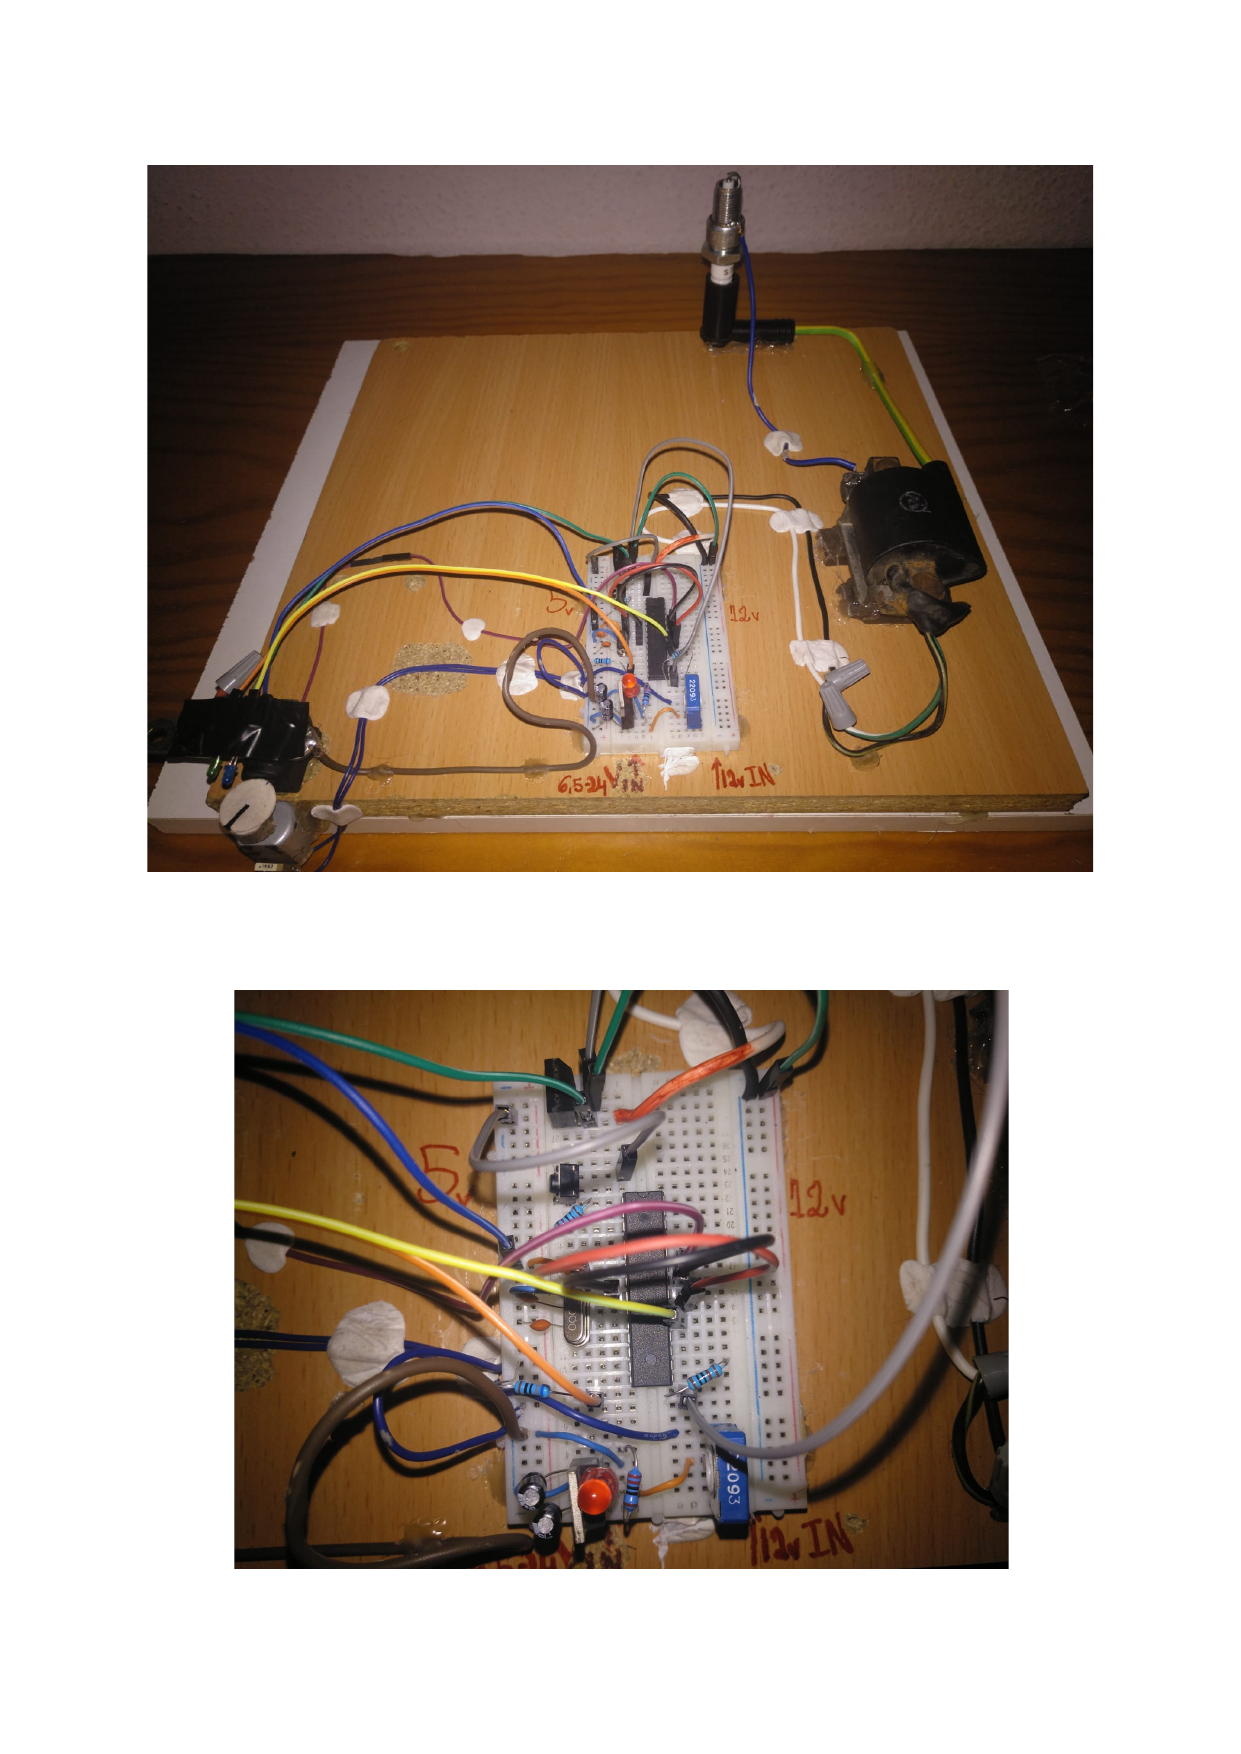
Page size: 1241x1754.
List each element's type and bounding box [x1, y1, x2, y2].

picture [234, 990, 1009, 1569]
picture [147, 165, 1093, 872]
